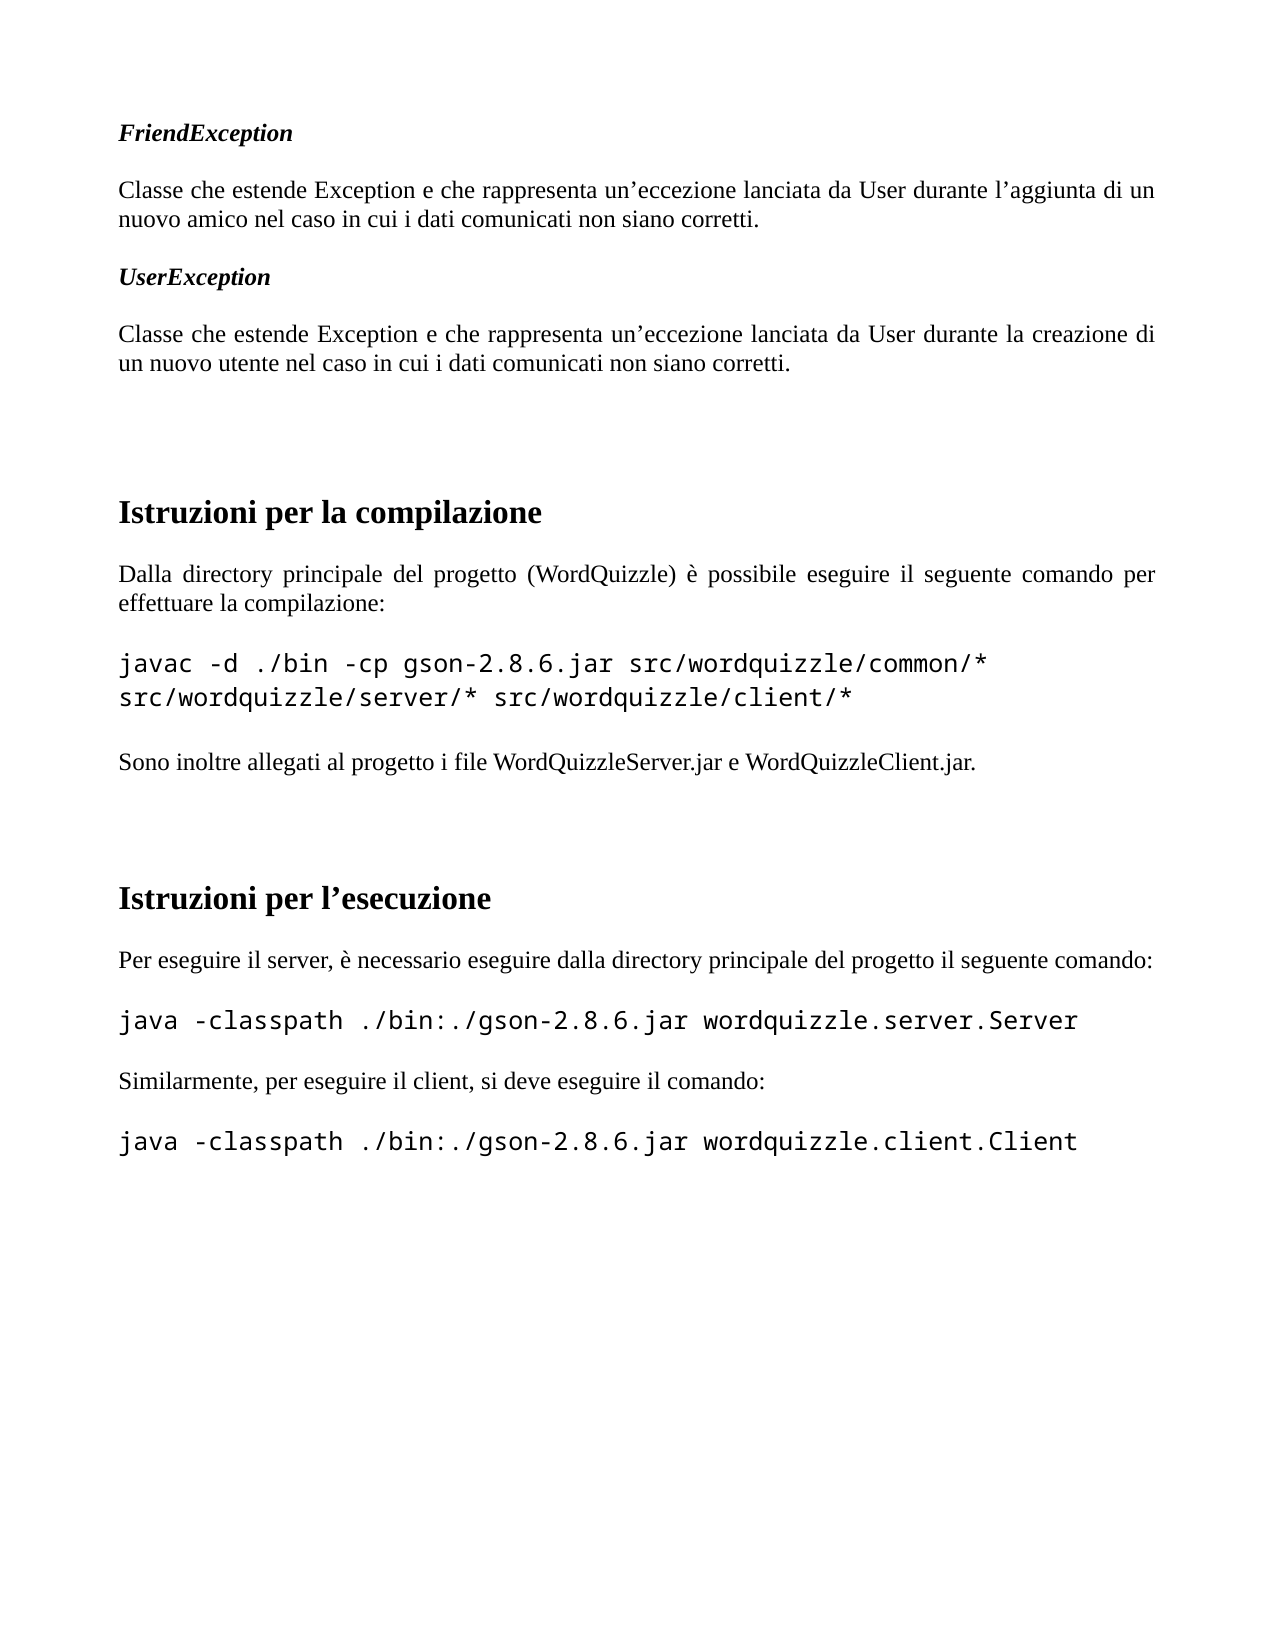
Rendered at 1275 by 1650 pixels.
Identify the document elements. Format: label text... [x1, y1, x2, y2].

text FriendException [118, 118, 1157, 147]
text javac -d ./bin -cp gson-2.8.6.jar src/wordquizzle/common/* src/wordquizzle/server/* src/wordquizzle/client/* [118, 645, 1157, 713]
text Istruzioni per la compilazione [118, 492, 1157, 530]
text java -classpath ./bin:./gson-2.8.6.jar wordquizzle.client.Client [118, 1123, 1157, 1157]
text Dalla directory principale del progetto (WordQuizzle) è possibile eseguire il seguente comando per effettuare la compilazione: [118, 559, 1157, 616]
text UserException [118, 262, 1157, 291]
text Per eseguire il server, è necessario eseguire dalla directory principale del progetto il seguente comando: [118, 945, 1157, 974]
text Classe che estende Exception e che rappresenta un’eccezione lanciata da User durante l’aggiunta di un nuovo amico nel caso in cui i dati comunicati non siano corretti. [118, 176, 1157, 233]
text java -classpath ./bin:./gson-2.8.6.jar wordquizzle.server.Server [118, 1003, 1157, 1037]
text Istruzioni per l’esecuzione [118, 878, 1157, 917]
text Sono inoltre allegati al progetto i file WordQuizzleServer.jar e WordQuizzleClient.jar. [118, 747, 1157, 776]
text Classe che estende Exception e che rappresenta un’eccezione lanciata da User durante la creazione di un nuovo utente nel caso in cui i dati comunicati non siano corretti. [118, 319, 1157, 377]
text Similarmente, per eseguire il client, si deve eseguire il comando: [118, 1066, 1157, 1094]
